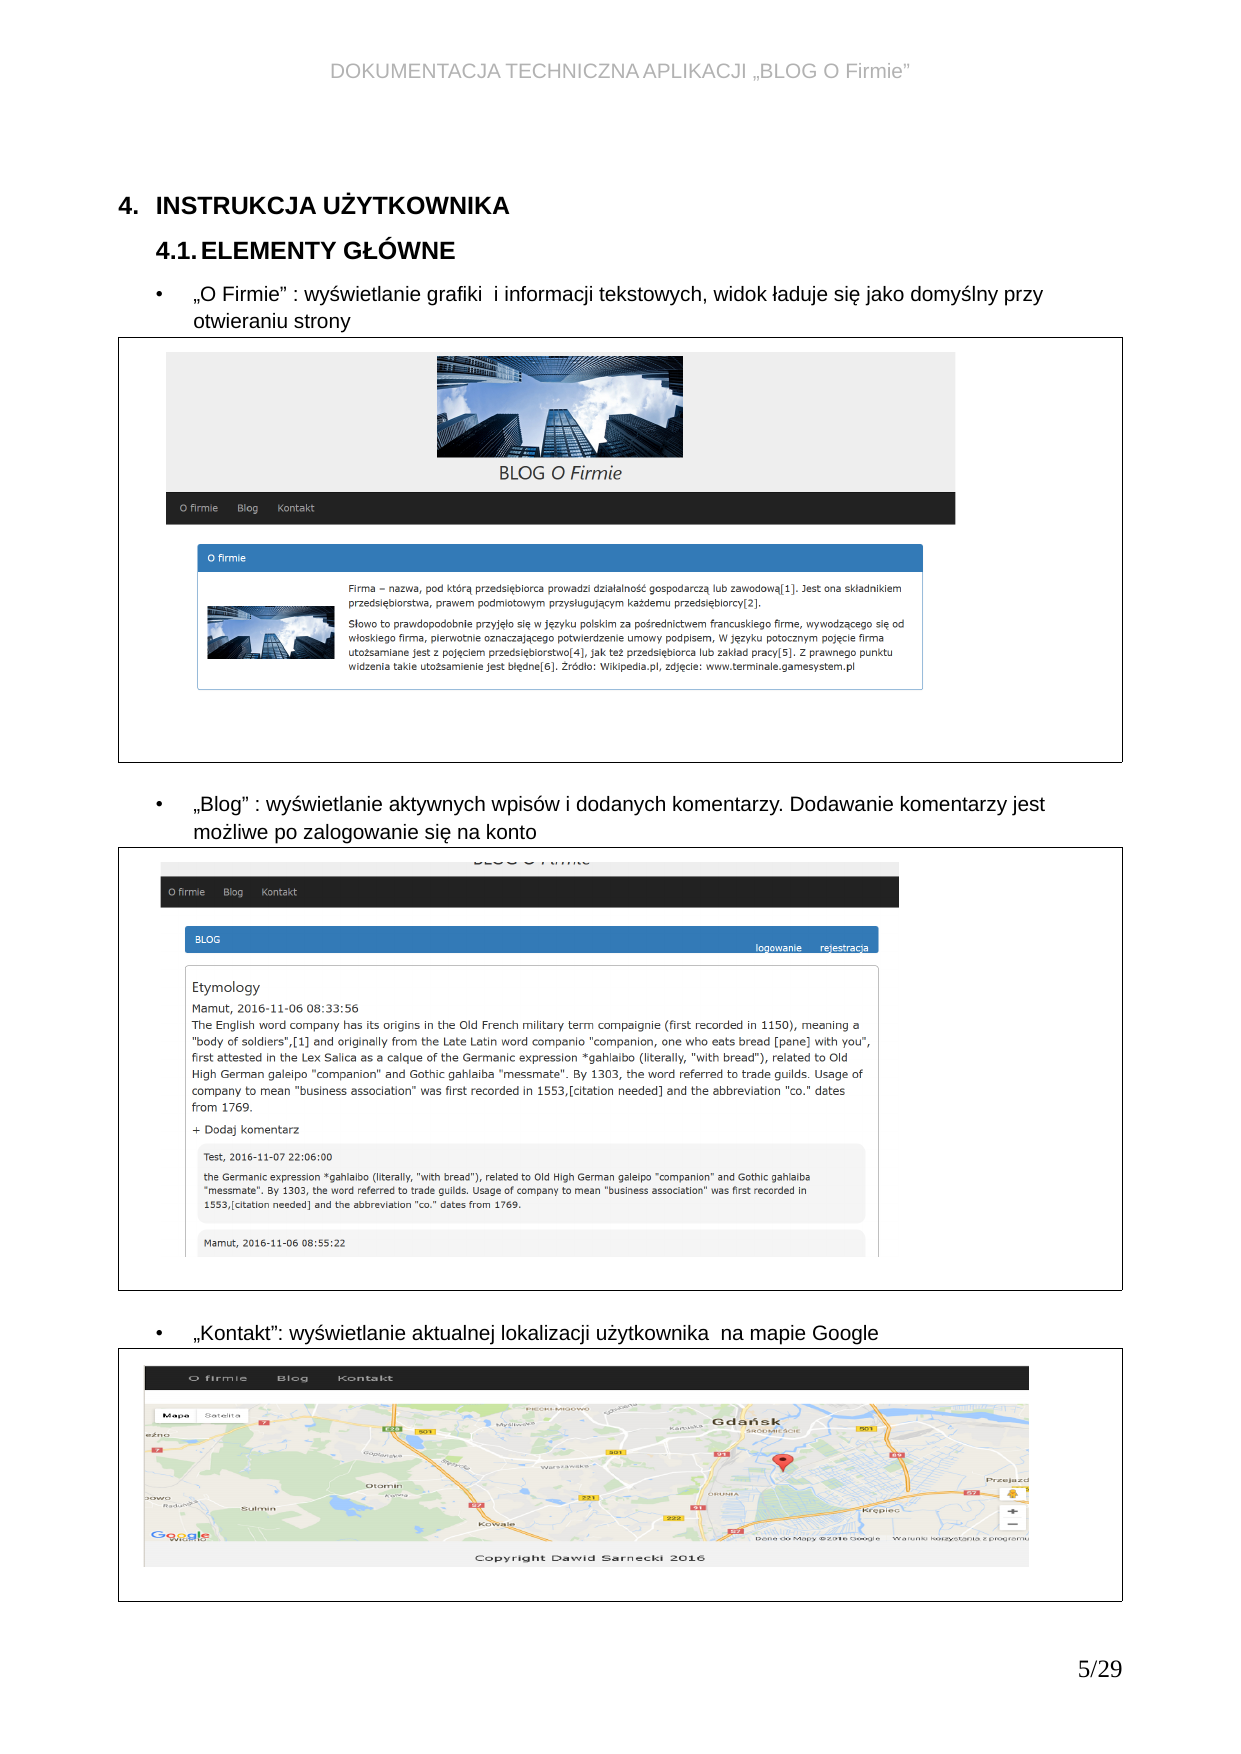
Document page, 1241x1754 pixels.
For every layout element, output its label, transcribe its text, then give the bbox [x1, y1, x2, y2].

list „Blog” : wyświetlanie aktywnych wpisów i dodanych komentarzy. Dodawanie komentarzy jest możliwe po zalogowanie się na konto [156, 792, 1122, 844]
picture [143, 1365, 1029, 1567]
list Elementy GŁÓWNE [156, 236, 1122, 265]
list Instrukcja użytkownika [118, 191, 1122, 219]
table_header [119, 338, 1122, 762]
picture [160, 862, 899, 1257]
list „O Firmie” : wyświetlanie grafiki i informacji tekstowych, widok ładuje się jako domyślny przy otwieraniu strony [156, 282, 1122, 333]
table_header [119, 848, 1122, 1290]
picture [166, 352, 956, 701]
list „Kontakt”: wyświetlanie aktualnej lokalizacji użytkownika na mapie Google [156, 1320, 1122, 1344]
table_header [119, 1349, 1122, 1601]
